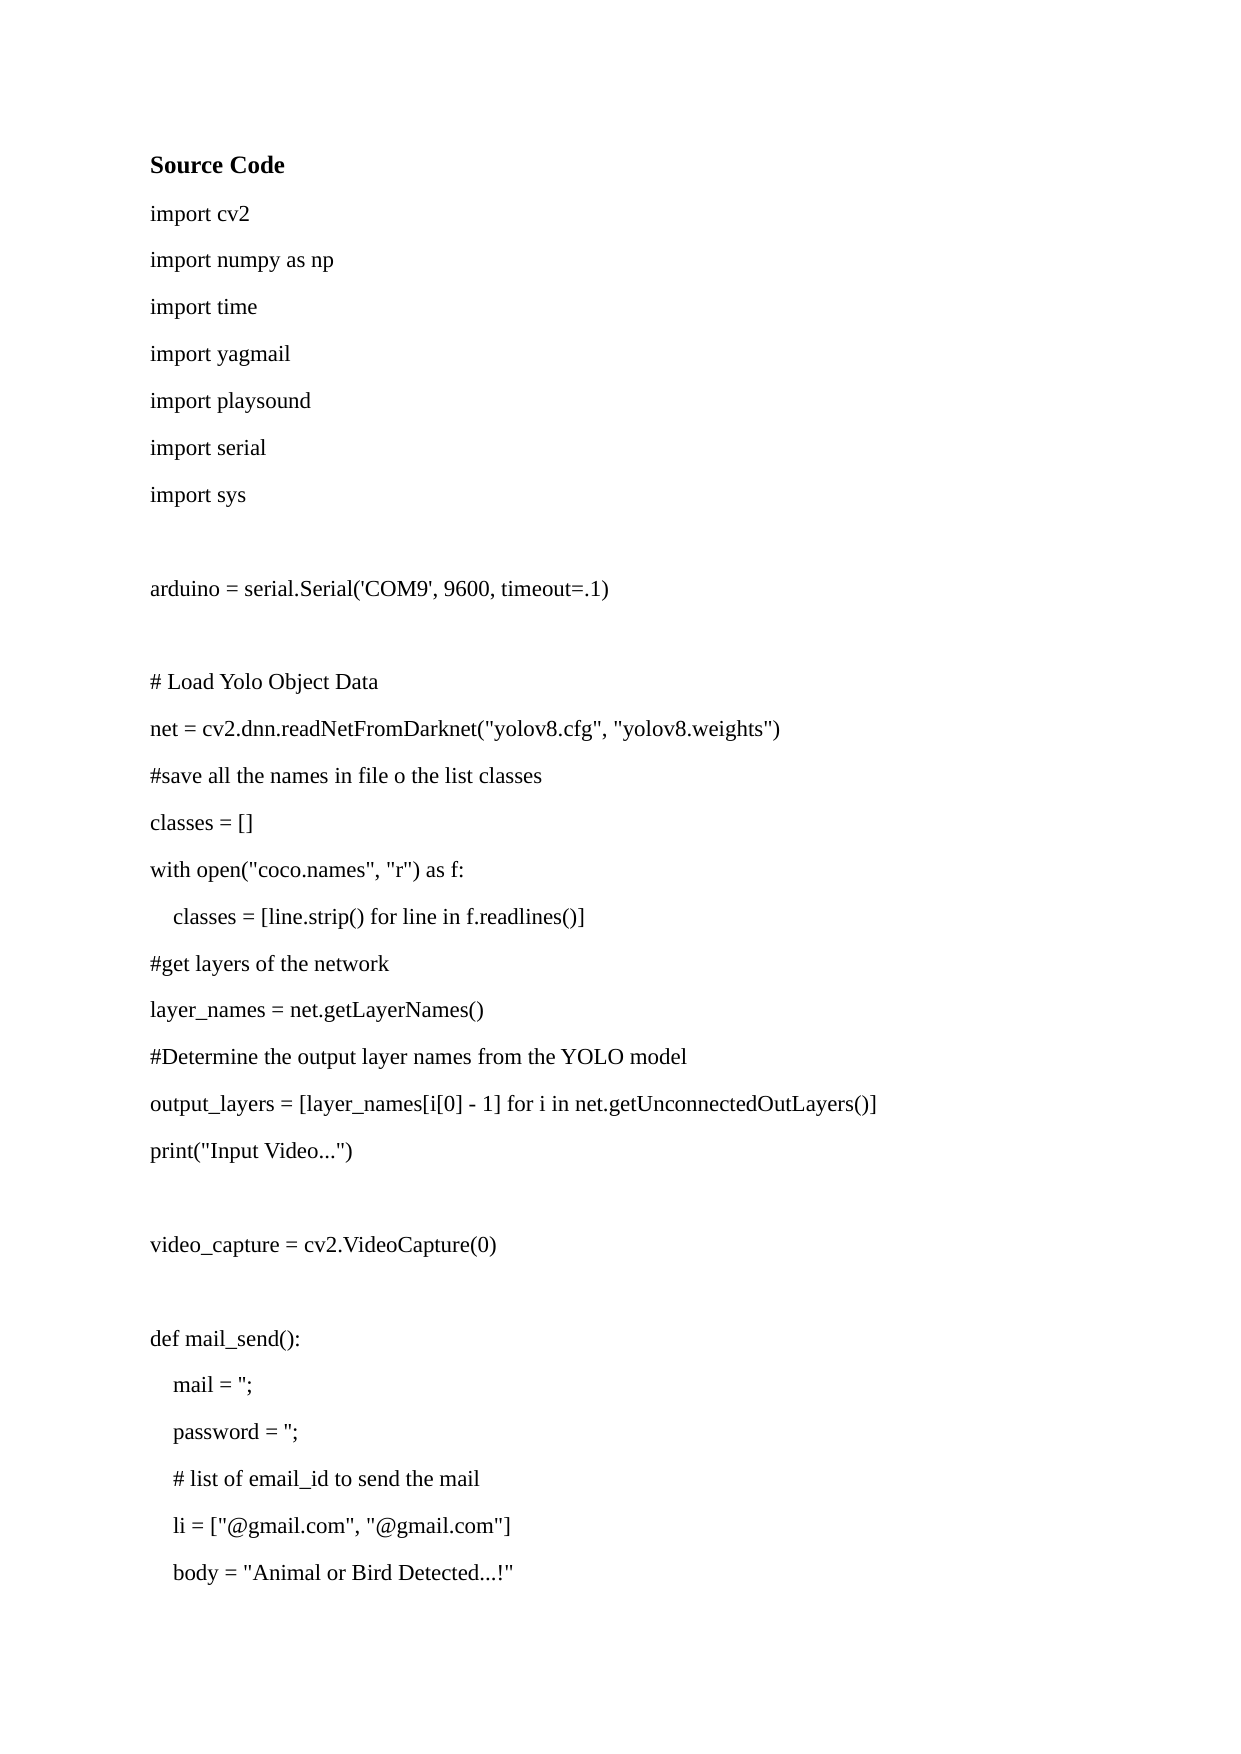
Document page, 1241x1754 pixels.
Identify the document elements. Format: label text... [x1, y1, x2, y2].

text li = ["@gmail.com", "@gmail.com"] [150, 1512, 1090, 1538]
text import sys [150, 481, 1090, 507]
text net = cv2.dnn.readNetFromDarknet("yolov8.cfg", "yolov8.weights") [150, 715, 1090, 742]
text Source Code [150, 150, 1090, 179]
text import cv2 [150, 200, 1090, 226]
text print("Input Video...") [150, 1137, 1090, 1163]
text classes = [line.strip() for line in f.readlines()] [150, 903, 1090, 929]
text import playsound [150, 387, 1090, 413]
text arduino = serial.Serial('COM9', 9600, timeout=.1) [150, 575, 1090, 601]
text # list of email_id to send the mail [150, 1465, 1090, 1492]
text video_capture = cv2.VideoCapture(0) [150, 1231, 1090, 1257]
text import numpy as np [150, 247, 1090, 273]
text import time [150, 293, 1090, 320]
text password = ''; [150, 1418, 1090, 1445]
text # Load Yolo Object Data [150, 668, 1090, 695]
text import serial [150, 434, 1090, 460]
text #get layers of the network [150, 950, 1090, 976]
text import yagmail [150, 340, 1090, 367]
text mail = ''; [150, 1372, 1090, 1398]
text with open("coco.names", "r") as f: [150, 856, 1090, 882]
text classes = [] [150, 809, 1090, 835]
text body = "Animal or Bird Detected...!" [150, 1559, 1090, 1585]
text output_layers = [layer_names[i[0] - 1] for i in net.getUnconnectedOutLayers()] [150, 1090, 1090, 1117]
text #Determine the output layer names from the YOLO model [150, 1043, 1090, 1070]
text layer_names = net.getLayerNames() [150, 997, 1090, 1023]
text def mail_send(): [150, 1325, 1090, 1351]
text #save all the names in file o the list classes [150, 762, 1090, 788]
